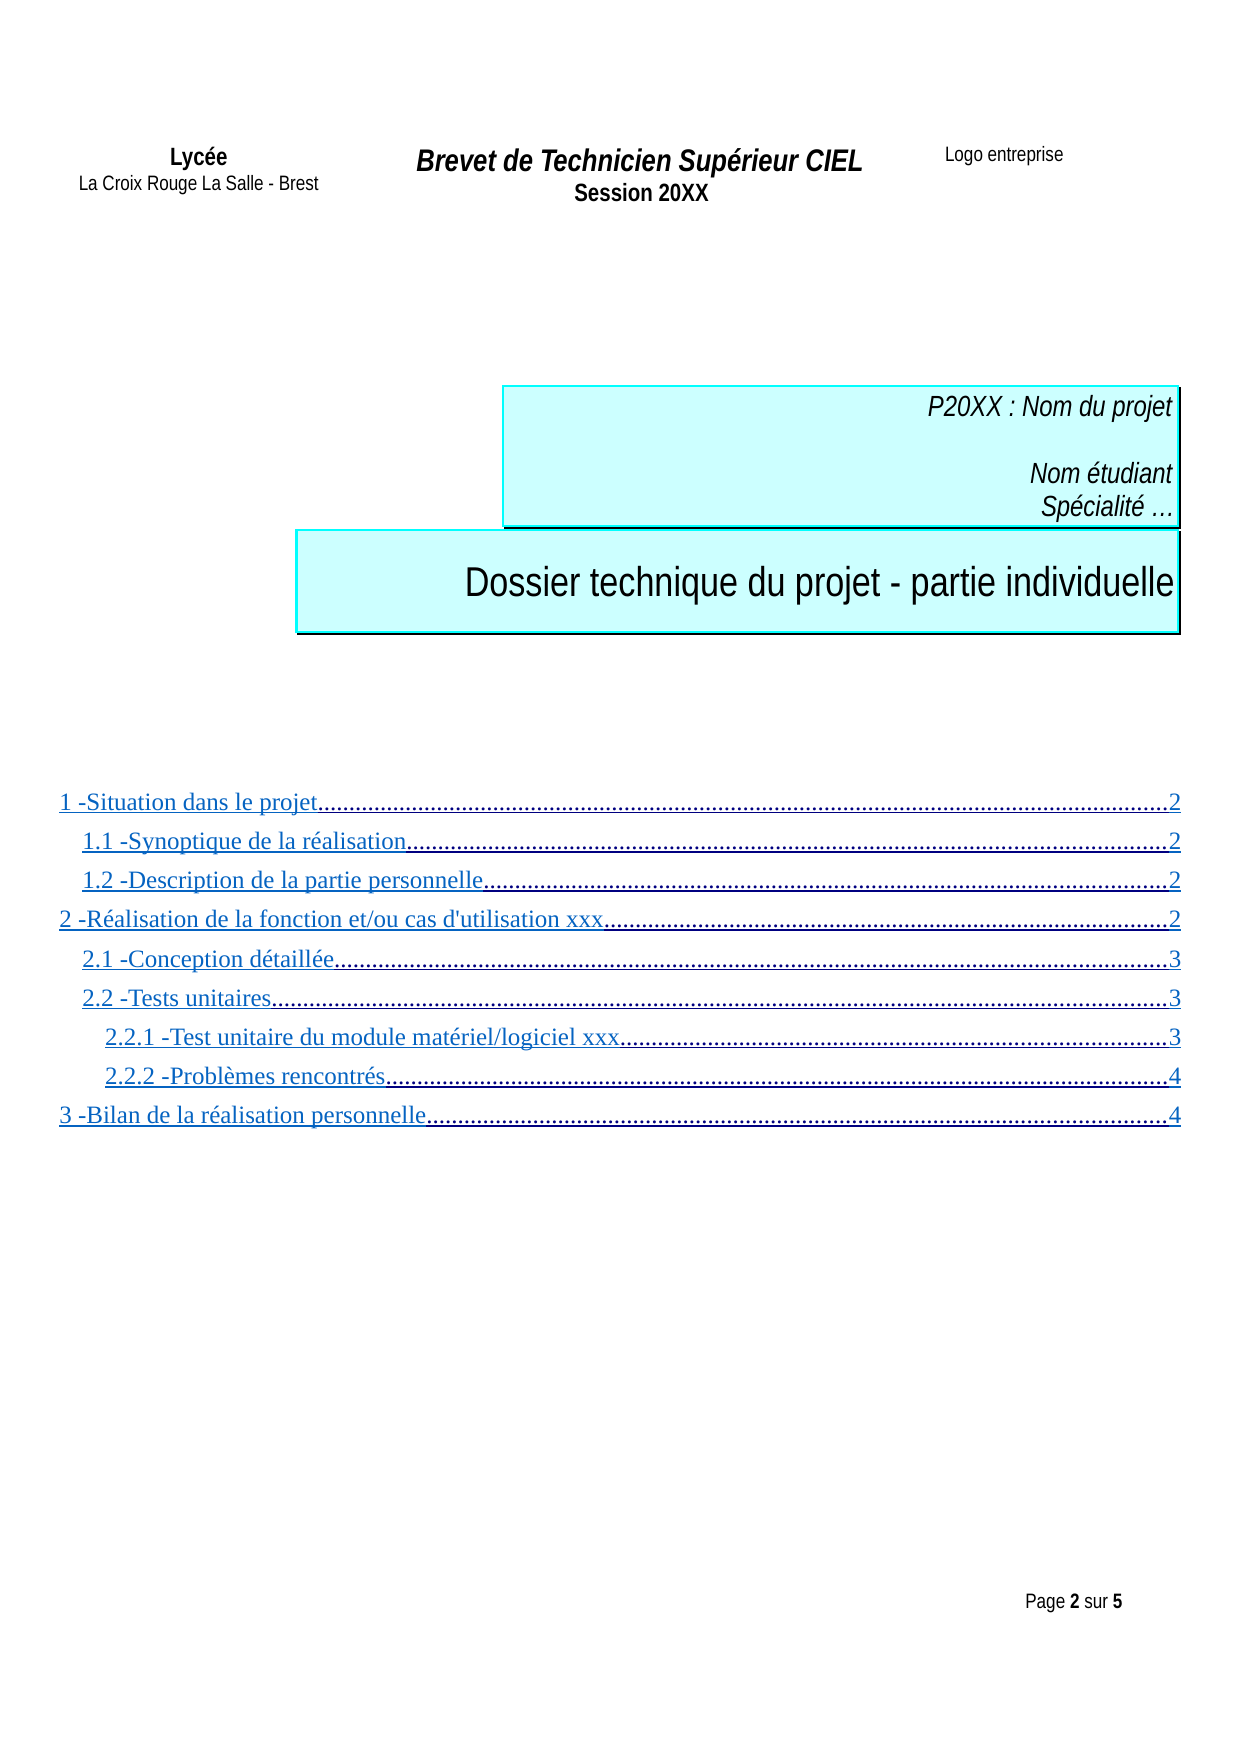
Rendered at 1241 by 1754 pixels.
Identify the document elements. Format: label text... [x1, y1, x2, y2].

text 2.2 - Tests unitaires 3 [82, 983, 1181, 1008]
text Spécialité … [504, 485, 1177, 525]
text 2.2.1 - Test unitaire du module matériel/logiciel xxx 3 [105, 1022, 1181, 1047]
text Nom Prénom étudiant [504, 452, 1177, 485]
text 1 - Situation dans le projet 2 [59, 787, 1181, 812]
text 1.2 - Description de la partie personnelle 2 [82, 865, 1181, 890]
text 3 - Bilan de la réalisation personnelle 4 [59, 1100, 1181, 1125]
text 2 - Réalisation de la fonction et/ou cas d'utilisation xxx 2 [59, 904, 1181, 929]
text P20XX : Nom du projet [504, 387, 1177, 418]
text Dossier technique du projet - partie individuelle [298, 553, 1177, 601]
text 2.1 - Conception détaillée 3 [82, 944, 1181, 969]
text 2.2.2 - Problèmes rencontrés 4 [105, 1061, 1181, 1086]
text 1.1 - Synoptique de la réalisation 2 [82, 826, 1181, 851]
